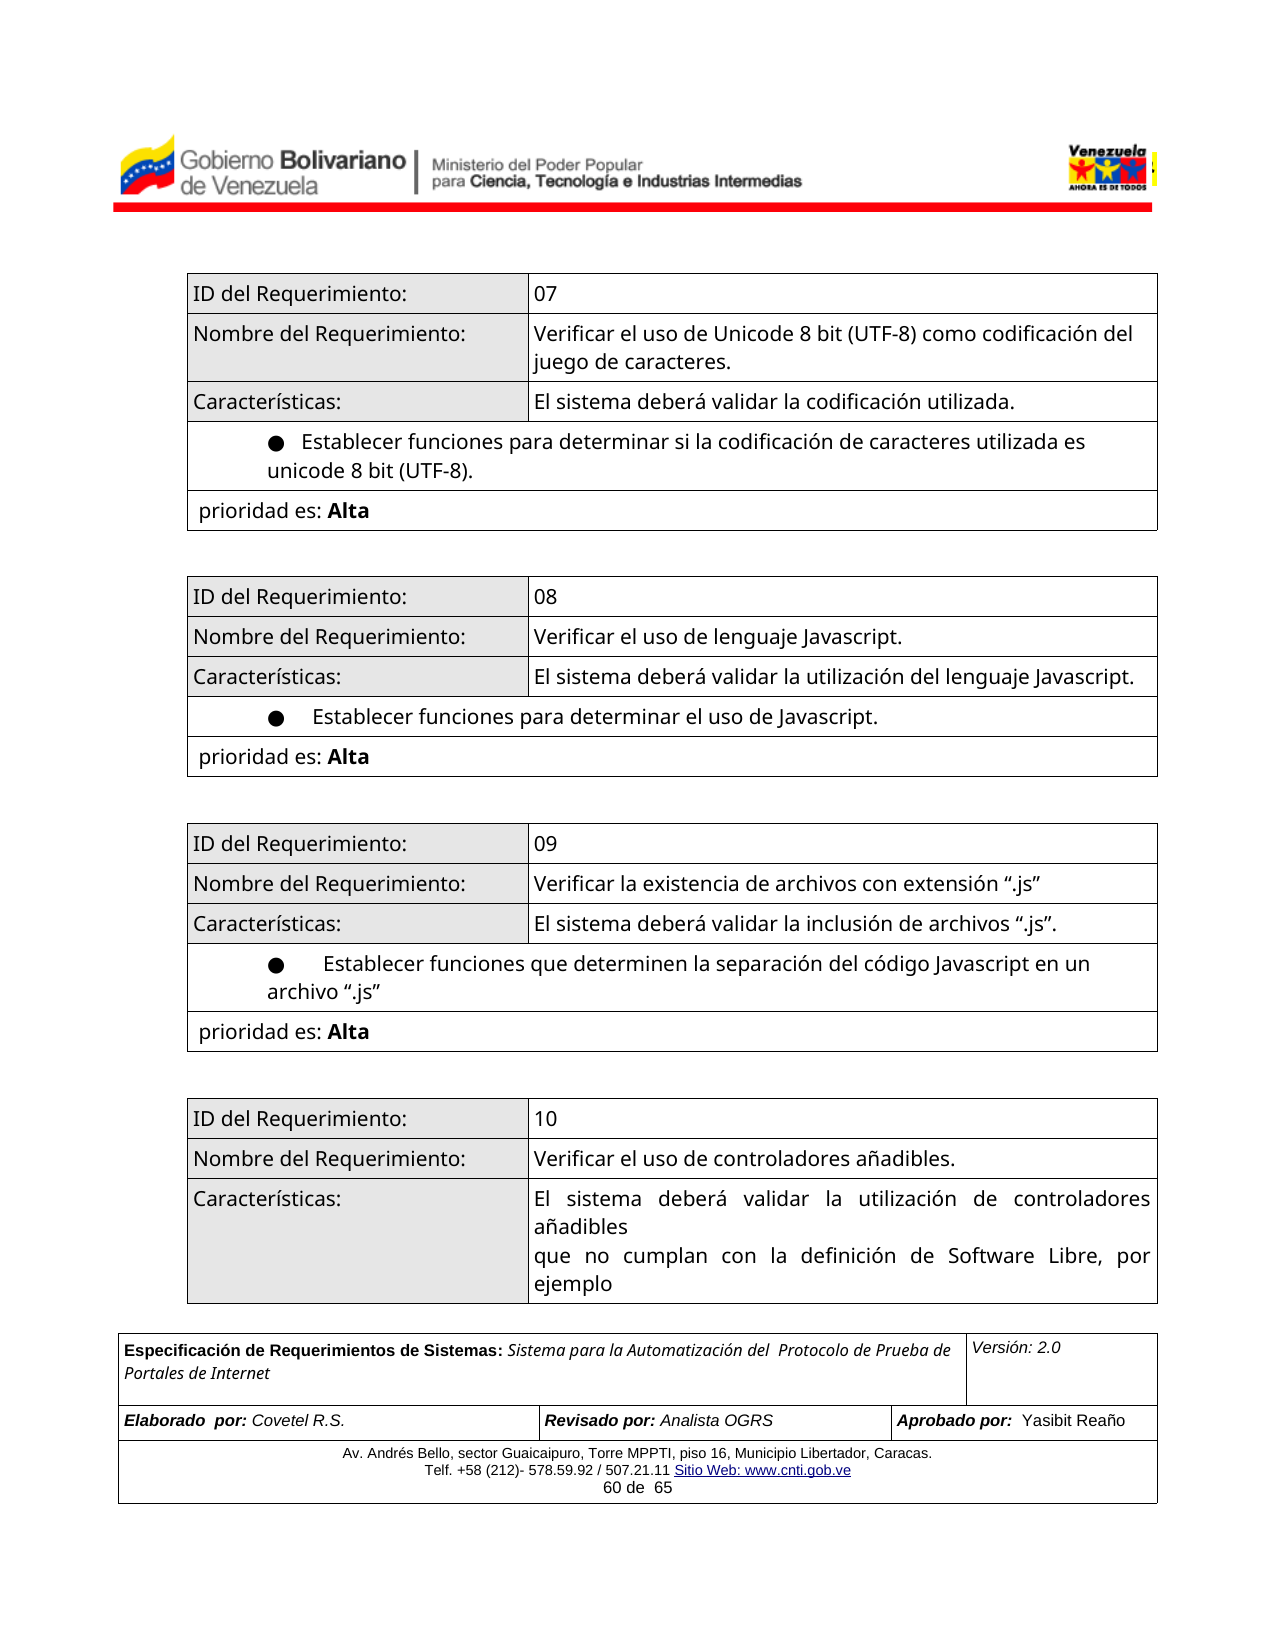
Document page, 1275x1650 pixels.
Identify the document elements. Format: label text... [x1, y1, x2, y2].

table_cell Características: [188, 904, 528, 943]
table_cell El sistema deberá validar la codificación utilizada. [529, 382, 1157, 421]
table_cell El sistema deberá validar la utilización del lenguaje Javascript. [529, 657, 1157, 696]
table_cell prioridad es: Alta [188, 737, 1157, 776]
table_header 10 [529, 1099, 1157, 1138]
picture [113, 126, 1153, 212]
table_cell Nombre del Requerimiento: [188, 1139, 528, 1178]
table_cell Características: [188, 382, 528, 421]
table_header 08 [529, 577, 1157, 616]
table_cell El sistema deberá validar la inclusión de archivos “.js”. [529, 904, 1157, 943]
table_cell Nombre del Requerimiento: [188, 864, 528, 903]
table_header ID del Requerimiento: [188, 824, 528, 863]
table_cell Características: [188, 657, 528, 696]
table_cell prioridad es: Alta [188, 491, 1157, 530]
table_cell Verificar el uso de lenguaje Javascript. [529, 617, 1157, 656]
table_cell Verificar la existencia de archivos con extensión “.js” [529, 864, 1157, 903]
table_cell ● Establecer funciones para determinar si la codificación de caracteres utilizada es unicode 8 bit (UTF-8). [188, 422, 1157, 490]
table_cell Nombre del Requerimiento: [188, 617, 528, 656]
table_cell Verificar el uso de Unicode 8 bit (UTF-8) como codificación del juego de caracteres. [529, 314, 1157, 381]
table_cell ● Establecer funciones para determinar el uso de Javascript. [188, 697, 1157, 736]
table_cell Nombre del Requerimiento: [188, 314, 528, 381]
table_cell prioridad es: Alta [188, 1012, 1157, 1051]
table_cell Verificar el uso de controladores añadibles. [529, 1139, 1157, 1178]
table_header ID del Requerimiento: [188, 577, 528, 616]
table_header 07 [529, 274, 1157, 313]
table_header ID del Requerimiento: [188, 1099, 528, 1138]
table_cell ● Establecer funciones que determinen la separación del código Javascript en un archivo “.js” [188, 944, 1157, 1011]
table_cell Características: [188, 1179, 528, 1303]
table_header ID del Requerimiento: [188, 274, 528, 313]
table_cell El sistema deberá validar la utilización de controladores añadibles que no cumplan con la definición de Software Libre, por ejemplo [529, 1179, 1157, 1303]
table_header 09 [529, 824, 1157, 863]
